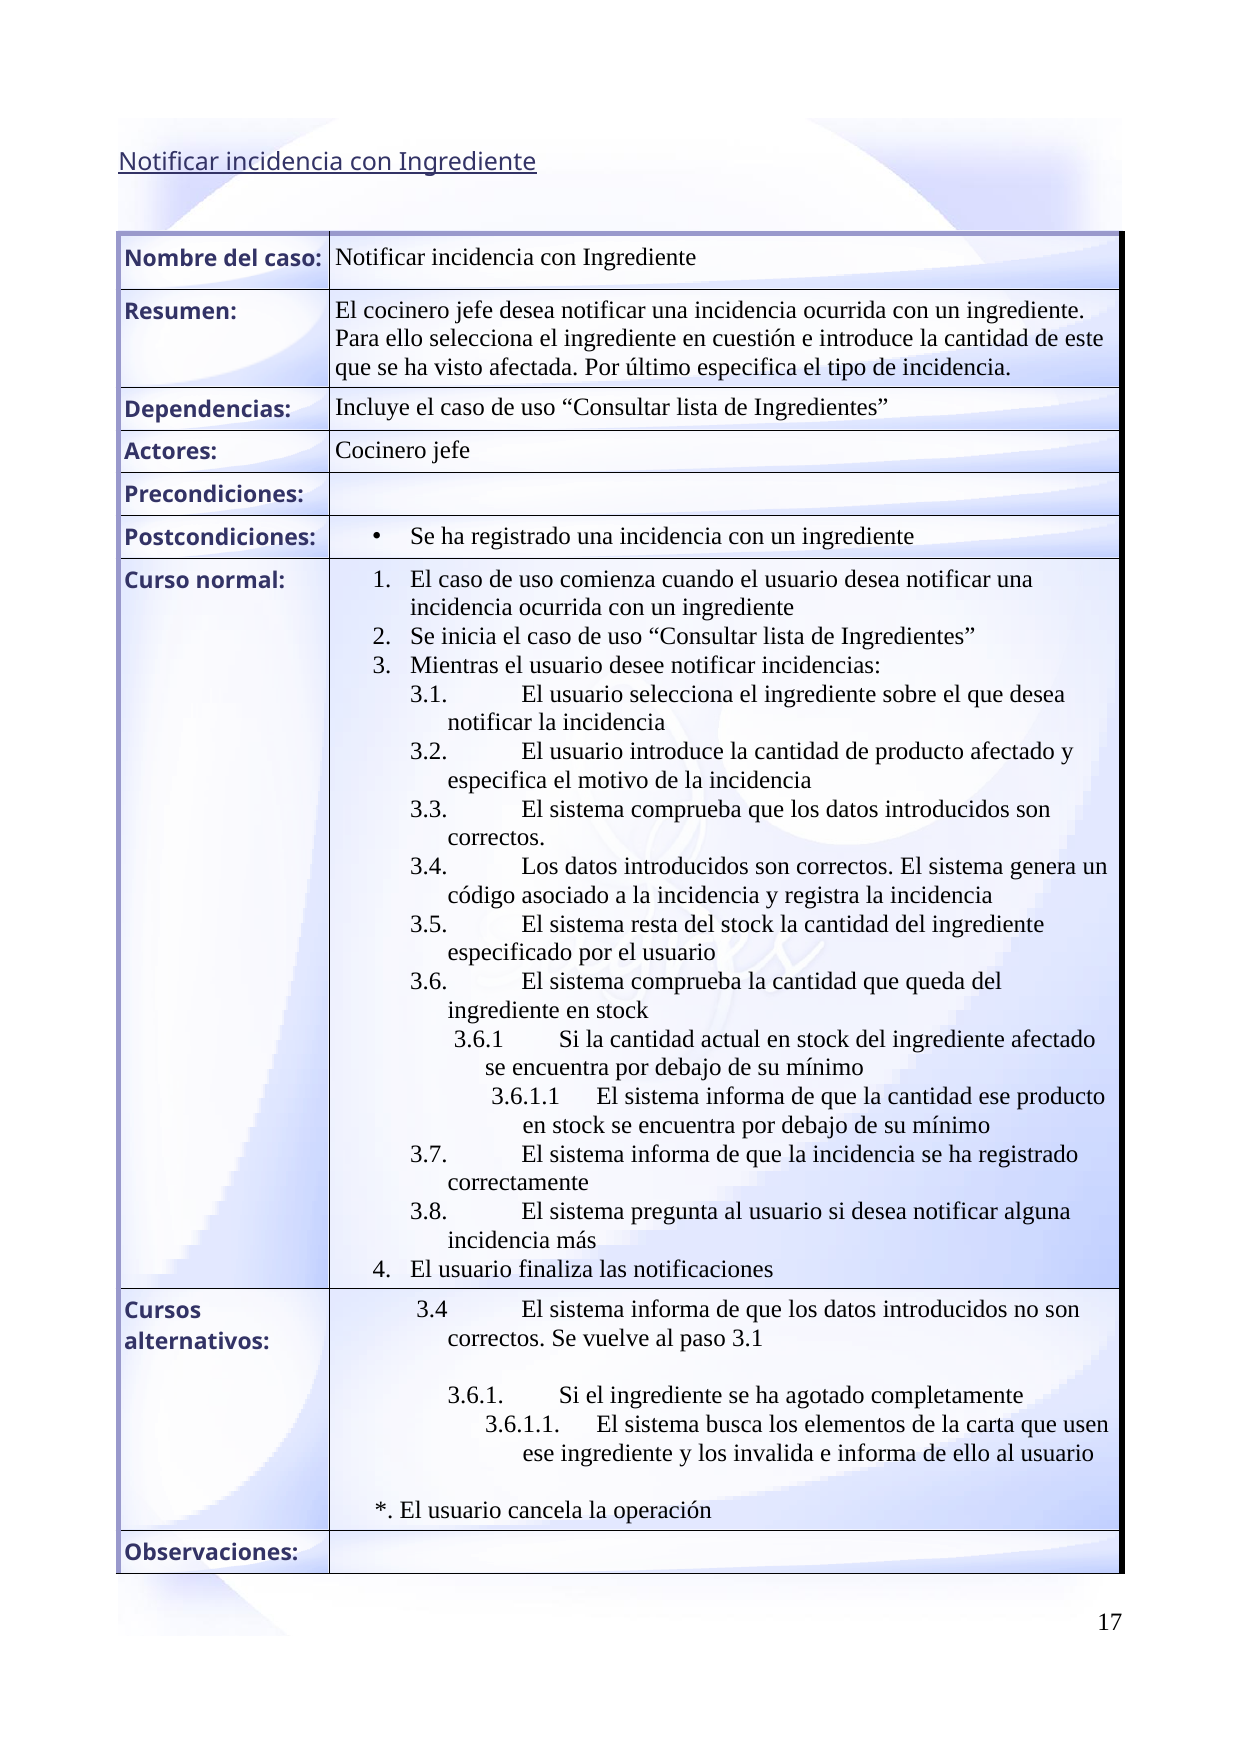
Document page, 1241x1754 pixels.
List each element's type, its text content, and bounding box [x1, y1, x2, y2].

table_cell [330, 1531, 1119, 1573]
table_cell Curso normal: [121, 559, 329, 1288]
table_cell Cocinero jefe [330, 431, 1119, 472]
table_cell Incluye el caso de uso “Consultar lista de Ingredientes” [330, 388, 1119, 429]
table_header Nombre del caso: [121, 236, 329, 289]
table_header Notificar incidencia con Ingrediente [330, 236, 1119, 289]
picture [118, 118, 1122, 143]
picture [118, 177, 1122, 231]
table_cell Actores: [121, 431, 329, 472]
picture [118, 1574, 1122, 1636]
table_cell El sistema informa de que los datos introducidos no son correctos. Se vuelve al paso 3.1 Si el ingrediente se ha agotado completamente El sistema busca los elementos de la carta que usen ese ingrediente y los invalida e informa de ello al usuario *. El usuario cancela la operación [330, 1289, 1119, 1530]
table_cell Dependencias: [121, 388, 329, 429]
table_cell Precondiciones: [121, 473, 329, 515]
subtitle Notificar incidencia con Ingrediente [118, 143, 1122, 177]
table_cell [330, 473, 1119, 515]
table_cell Cursos alternativos: [121, 1289, 329, 1530]
table_cell Postcondiciones: [121, 516, 329, 558]
table_cell Se ha registrado una incidencia con un ingrediente [330, 516, 1119, 558]
table_cell Observaciones: [121, 1531, 329, 1573]
table_cell El caso de uso comienza cuando el usuario desea notificar una incidencia ocurrida con un ingrediente Se inicia el caso de uso “Consultar lista de Ingredientes” Mientras el usuario desee notificar incidencias: El usuario selecciona el ingrediente sobre el que desea notificar la incidencia El usuario introduce la cantidad de producto afectado y especifica el motivo de la incidencia El sistema comprueba que los datos introducidos son correctos. Los datos introducidos son correctos. El sistema genera un código asociado a la incidencia y registra la incidencia El sistema resta del stock la cantidad del ingrediente especificado por el usuario El sistema comprueba la cantidad que queda del ingrediente en stock Si la cantidad actual en stock del ingrediente afectado se encuentra por debajo de su mínimo El sistema informa de que la cantidad ese producto en stock se encuentra por debajo de su mínimo El sistema informa de que la incidencia se ha registrado correctamente El sistema pregunta al usuario si desea notificar alguna incidencia más El usuario finaliza las notificaciones [330, 559, 1119, 1288]
table_cell El cocinero jefe desea notificar una incidencia ocurrida con un ingrediente. Para ello selecciona el ingrediente en cuestión e introduce la cantidad de este que se ha visto afectada. Por último especifica el tipo de incidencia. [330, 290, 1119, 387]
table_cell Resumen: [121, 290, 329, 387]
